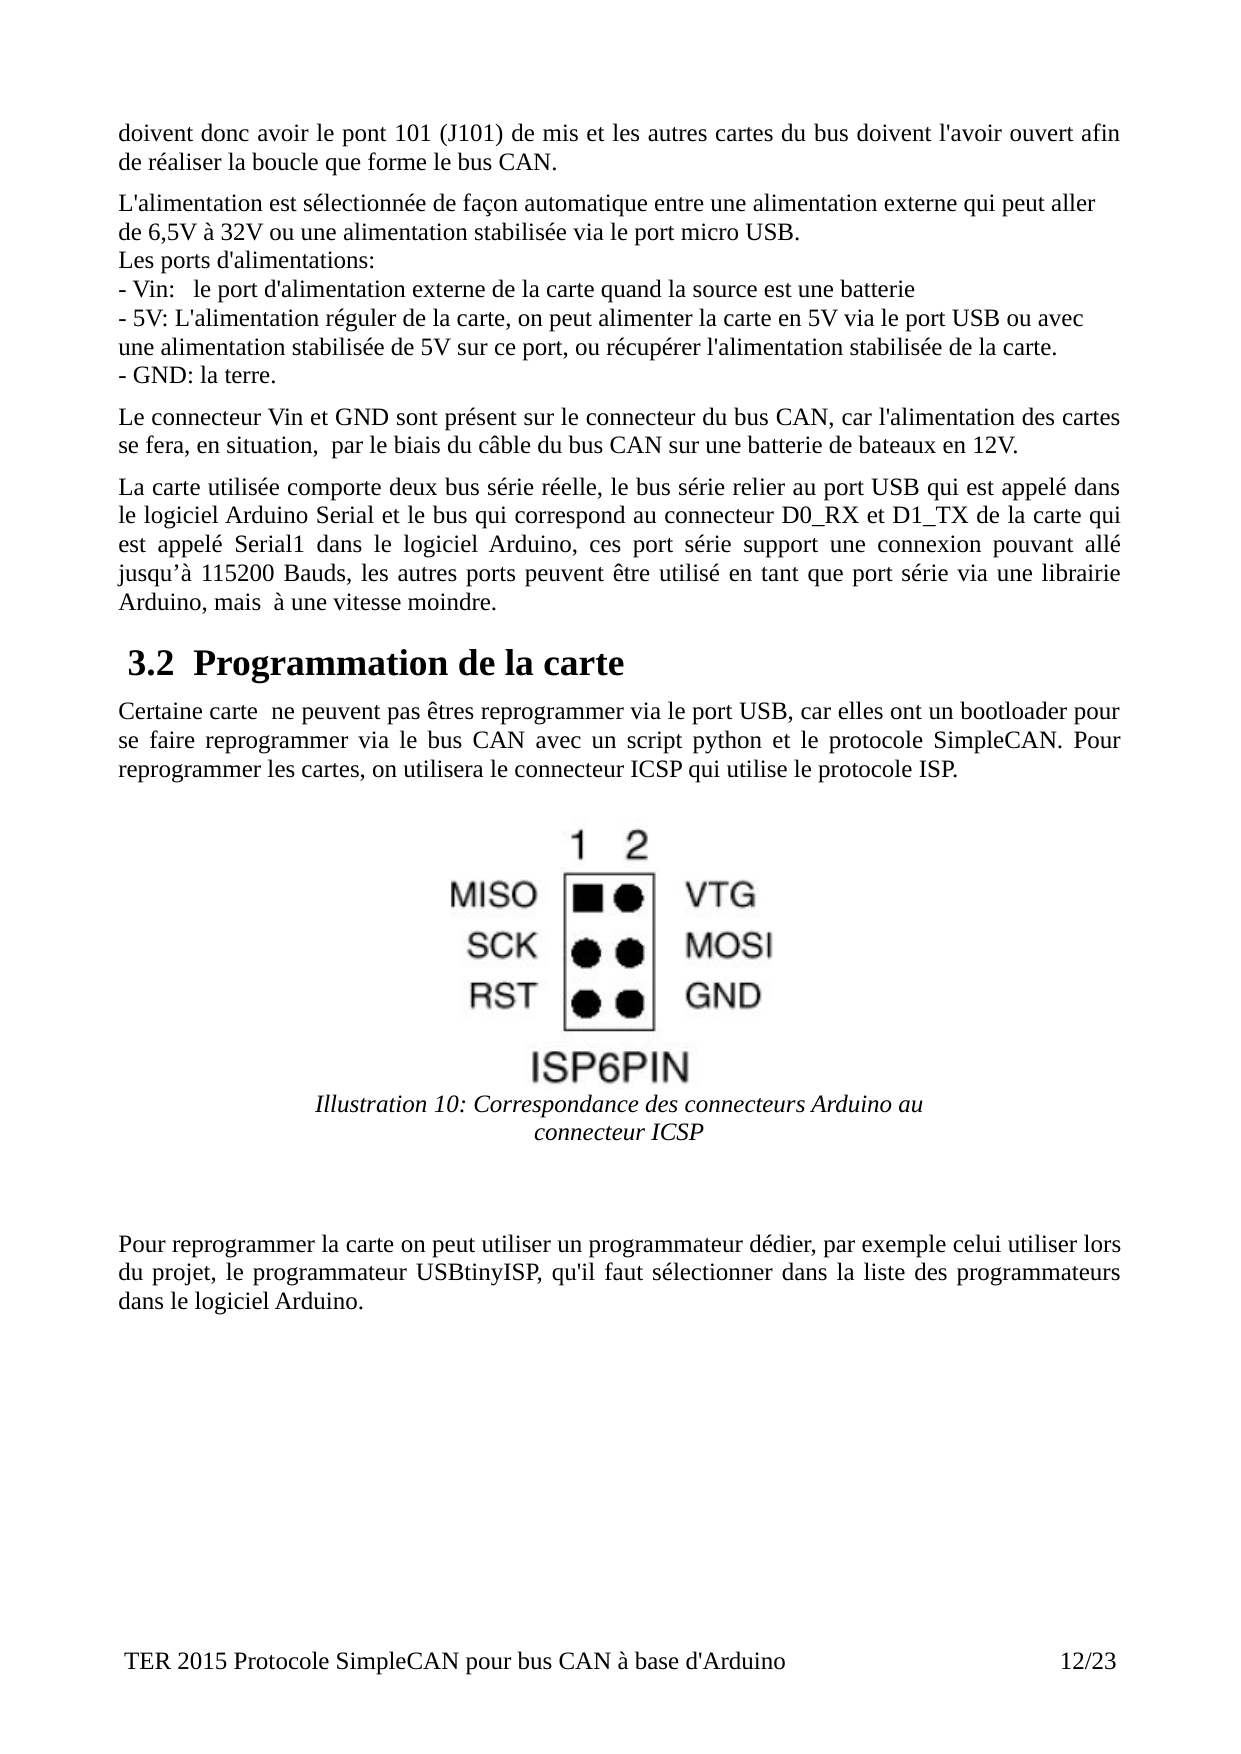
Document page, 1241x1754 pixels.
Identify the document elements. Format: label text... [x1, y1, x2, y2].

text doivent donc avoir le pont 101 (J101) de mis et les autres cartes du bus doivent l'avoir ouvert afin de réaliser la boucle que forme le bus CAN. [118, 118, 1122, 176]
subtitle Programmation de la carte [118, 641, 1122, 684]
text - GND: la terre. [118, 361, 1122, 389]
text - Vin: le port d'alimentation externe de la carte quand la source est une batterie [118, 274, 1122, 303]
picture [450, 807, 790, 1089]
text - 5V: L'alimentation réguler de la carte, on peut alimenter la carte en 5V via le port USB ou avec une alimentation stabilisée de 5V sur ce port, ou récupérer l'alimentation stabilisée de la carte. [118, 303, 1122, 361]
text La carte utilisée comporte deux bus série réelle, le bus série relier au port USB qui est appelé dans le logiciel Arduino Serial et le bus qui correspond au connecteur D0_RX et D1_TX de la carte qui est appelé Serial1 dans le logiciel Arduino, ces port série support une connexion pouvant allé jusqu’à 115200 Bauds, les autres ports peuvent être utilisé en tant que port série via une librairie Arduino, mais à une vitesse moindre. [118, 472, 1122, 616]
text Le connecteur Vin et GND sont présent sur le connecteur du bus CAN, car l'alimentation des cartes se fera, en situation, par le biais du câble du bus CAN sur une batterie de bateaux en 12V. [118, 402, 1122, 459]
text Illustration 10: Correspondance des connecteurs Arduino au connecteur ICSP [277, 807, 963, 1146]
text Certaine carte ne peuvent pas êtres reprogrammer via le port USB, car elles ont un bootloader pour se faire reprogrammer via le bus CAN avec un script python et le protocole SimpleCAN. Pour reprogrammer les cartes, on utilisera le connecteur ICSP qui utilise le protocole ISP. [118, 696, 1122, 782]
text L'alimentation est sélectionnée de façon automatique entre une alimentation externe qui peut aller de 6,5V à 32V ou une alimentation stabilisée via le port micro USB. [118, 188, 1122, 246]
text Les ports d'alimentations: [118, 246, 1122, 274]
text Pour reprogrammer la carte on peut utiliser un programmateur dédier, par exemple celui utiliser lors du projet, le programmateur USBtinyISP, qu'il faut sélectionner dans la liste des programmateurs dans le logiciel Arduino. [118, 1229, 1122, 1315]
